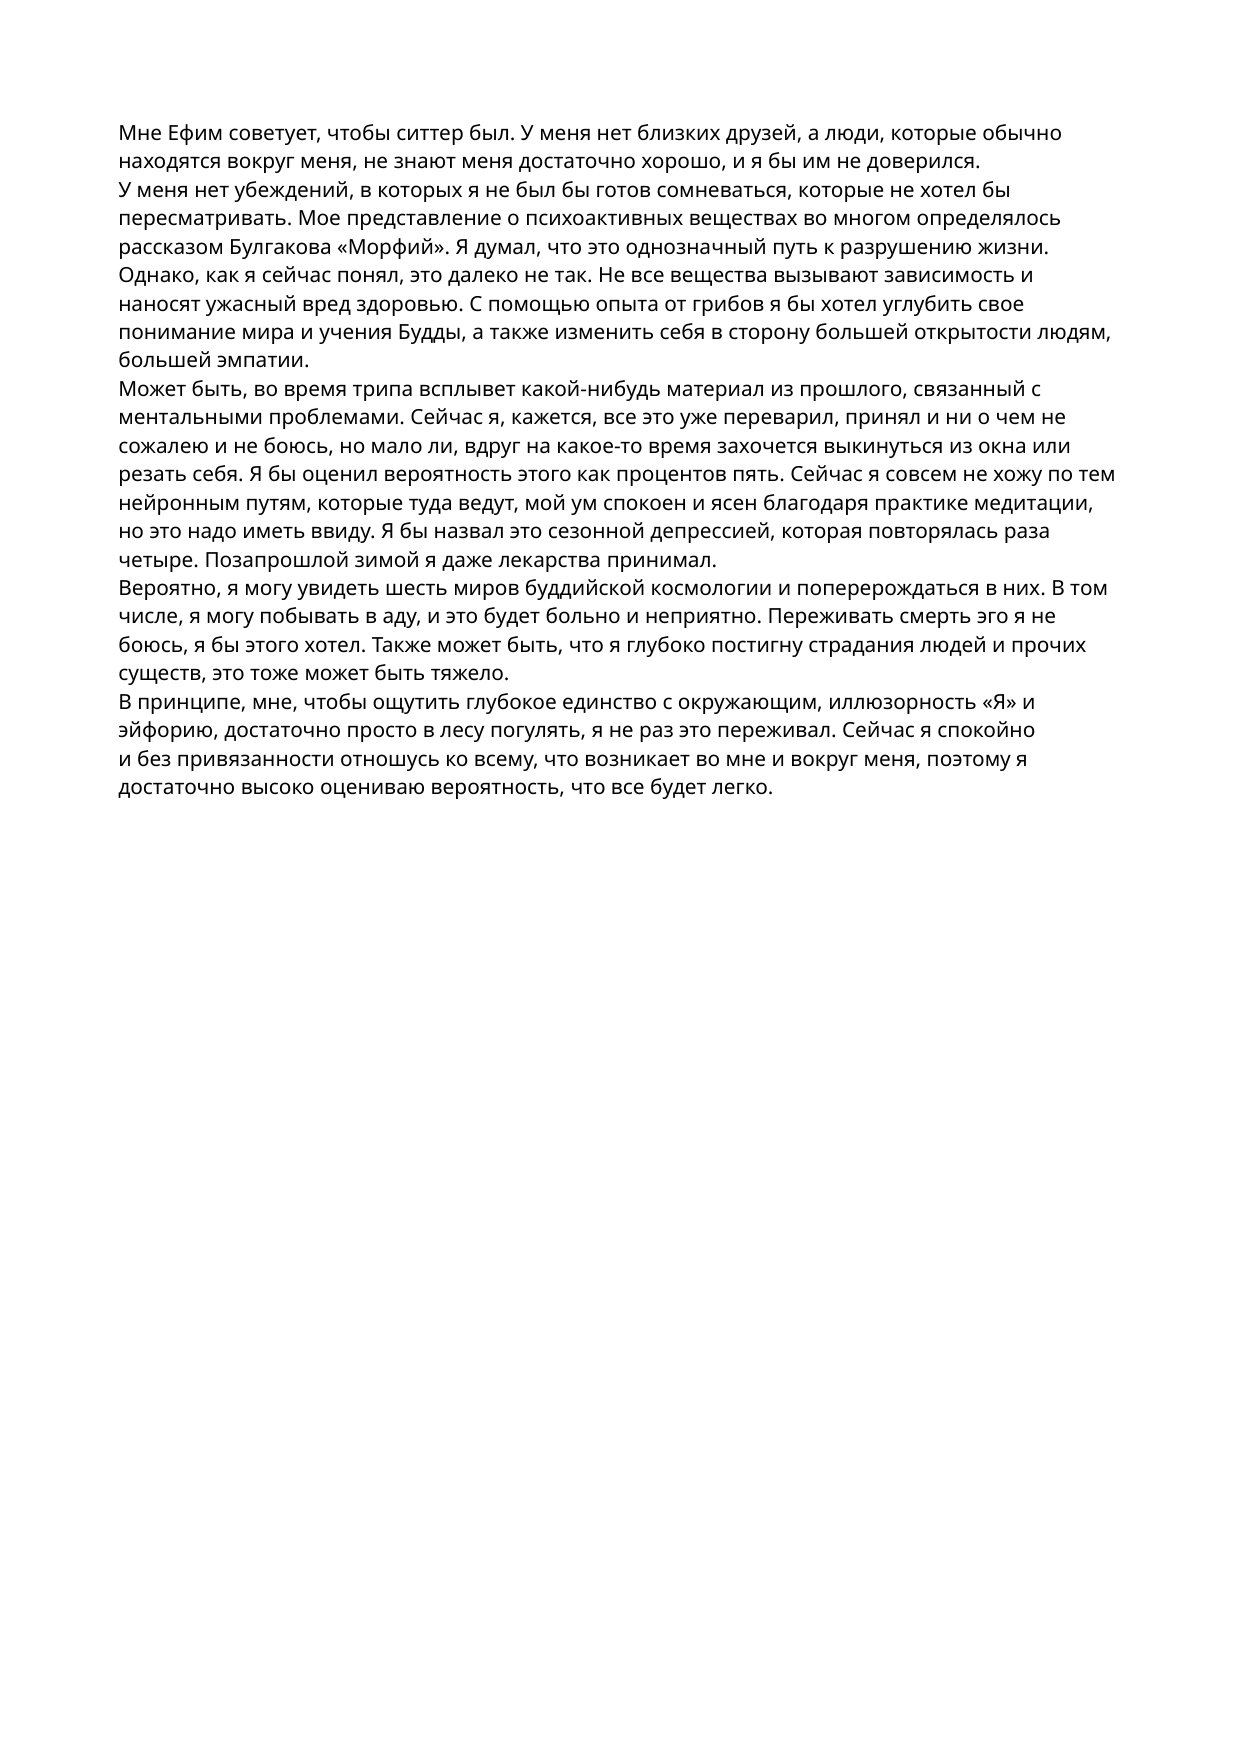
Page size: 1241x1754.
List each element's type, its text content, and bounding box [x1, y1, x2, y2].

text Вероятно, я могу увидеть шесть миров буддийской космологии и поперерождаться в них. В том числе, я могу побывать в аду, и это будет больно и неприятно. Переживать смерть эго я не боюсь, я бы этого хотел. Также может быть, что я глубоко постигну страдания людей и прочих существ, это тоже может быть тяжело. [118, 573, 1122, 687]
text Может быть, во время трипа всплывет какой-нибудь материал из прошлого, связанный с ментальными проблемами. Сейчас я, кажется, все это уже переварил, принял и ни о чем не сожалею и не боюсь, но мало ли, вдруг на какое-то время захочется выкинуться из окна или резать себя. Я бы оценил вероятность этого как процентов пять. Сейчас я совсем не хожу по тем нейронным путям, которые туда ведут, мой ум спокоен и ясен благодаря практике медитации, но это надо иметь ввиду. Я бы назвал это сезонной депрессией, которая повторялась раза четыре. Позапрошлой зимой я даже лекарства принимал. [118, 374, 1122, 573]
text Мне Ефим советует, чтобы ситтер был. У меня нет близких друзей, а люди, которые обычно находятся вокруг меня, не знают меня достаточно хорошо, и я бы им не доверился. [118, 118, 1122, 175]
text У меня нет убеждений, в которых я не был бы готов сомневаться, которые не хотел бы пересматривать. Мое представление о психоактивных веществах во многом определялось рассказом Булгакова «Морфий». Я думал, что это однозначный путь к разрушению жизни. Однако, как я сейчас понял, это далеко не так. Не все вещества вызывают зависимость и наносят ужасный вред здоровью. С помощью опыта от грибов я бы хотел углубить свое понимание мира и учения Будды, а также изменить себя в сторону большей открытости людям, большей эмпатии. [118, 175, 1122, 374]
text В принципе, мне, чтобы ощутить глубокое единство с окружающим, иллюзорность «Я» и эйфорию, достаточно просто в лесу погулять, я не раз это переживал. Сейчас я спокойно и без привязанности отношусь ко всему, что возникает во мне и вокруг меня, поэтому я достаточно высоко оцениваю вероятность, что все будет легко. [118, 687, 1039, 801]
